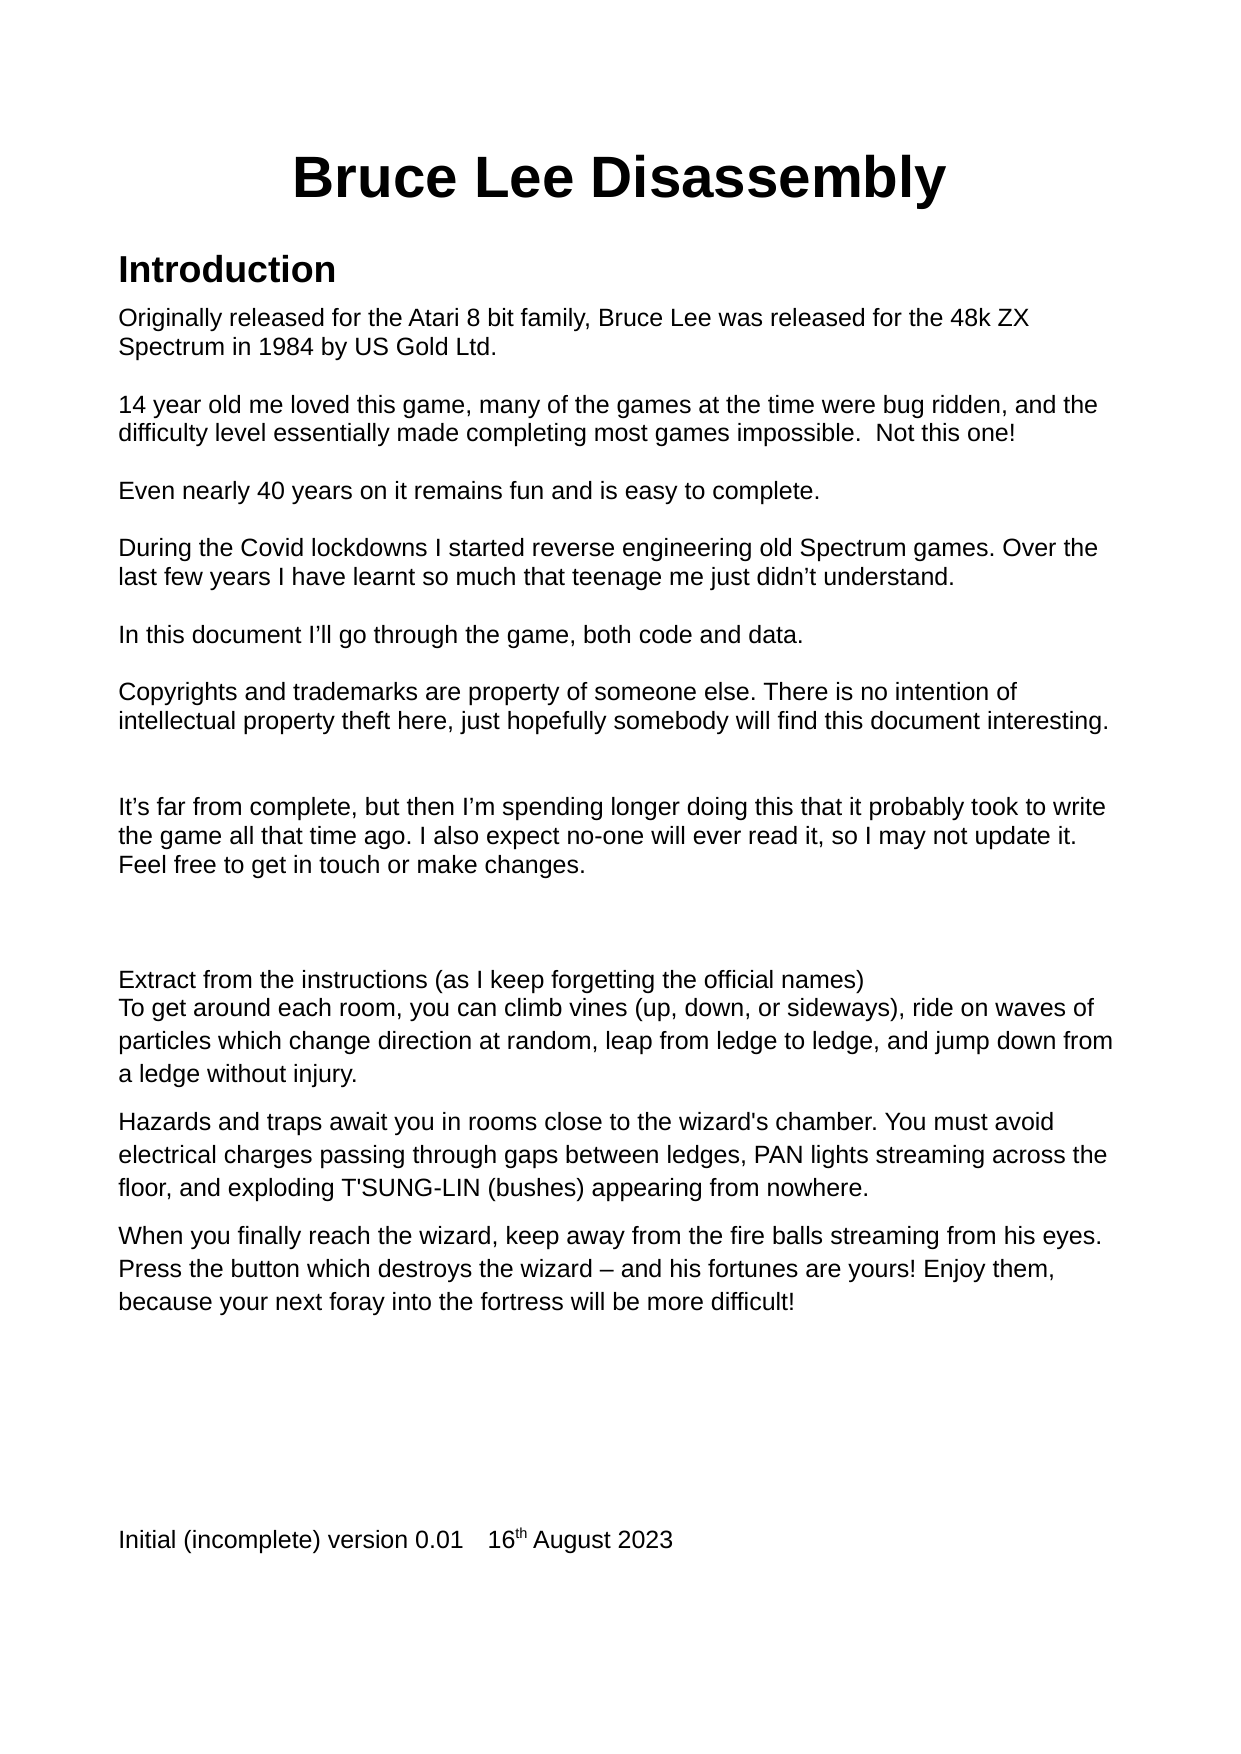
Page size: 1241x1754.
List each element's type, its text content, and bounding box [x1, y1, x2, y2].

title Bruce Lee Disassembly [118, 143, 1122, 210]
text Extract from the instructions (as I keep forgetting the official names) [118, 964, 1122, 993]
text During the Covid lockdowns I started reverse engineering old Spectrum games. Over the last few years I have learnt so much that teenage me just didn’t understand. [118, 533, 1122, 591]
text It’s far from complete, but then I’m spending longer doing this that it probably took to write the game all that time ago. I also expect no-one will ever read it, so I may not update it. Feel free to get in touch or make changes. [118, 792, 1122, 878]
text To get around each room, you can climb vines (up, down, or sideways), ride on waves of particles which change direction at random, leap from ledge to ledge, and jump down from a ledge without injury. [118, 993, 1122, 1088]
text Even nearly 40 years on it remains fun and is easy to complete. [118, 476, 1122, 504]
text Originally released for the Atari 8 bit family, Bruce Lee was released for the 48k ZX Spectrum in 1984 by US Gold Ltd. [118, 303, 1122, 361]
text Hazards and traps await you in rooms close to the wizard's chamber. You must avoid electrical charges passing through gaps between ledges, PAN lights streaming across the floor, and exploding T'SUNG-LIN (bushes) appearing from nowhere. [118, 1107, 1122, 1202]
subtitle Introduction [118, 248, 1122, 291]
text In this document I’ll go through the game, both code and data. [118, 619, 1122, 648]
text When you finally reach the wizard, keep away from the fire balls streaming from his eyes. Press the button which destroys the wizard – and his fortunes are yours! Enjoy them, because your next foray into the fortress will be more difficult! [118, 1221, 1122, 1315]
text 14 year old me loved this game, many of the games at the time were bug ridden, and the difficulty level essentially made completing most games impossible. Not this one! [118, 389, 1122, 447]
text Initial (incomplete) version 0.01 16th August 2023 [118, 1525, 1122, 1553]
text Copyrights and trademarks are property of someone else. There is no intention of intellectual property theft here, just hopefully somebody will find this document interesting. [118, 677, 1122, 734]
